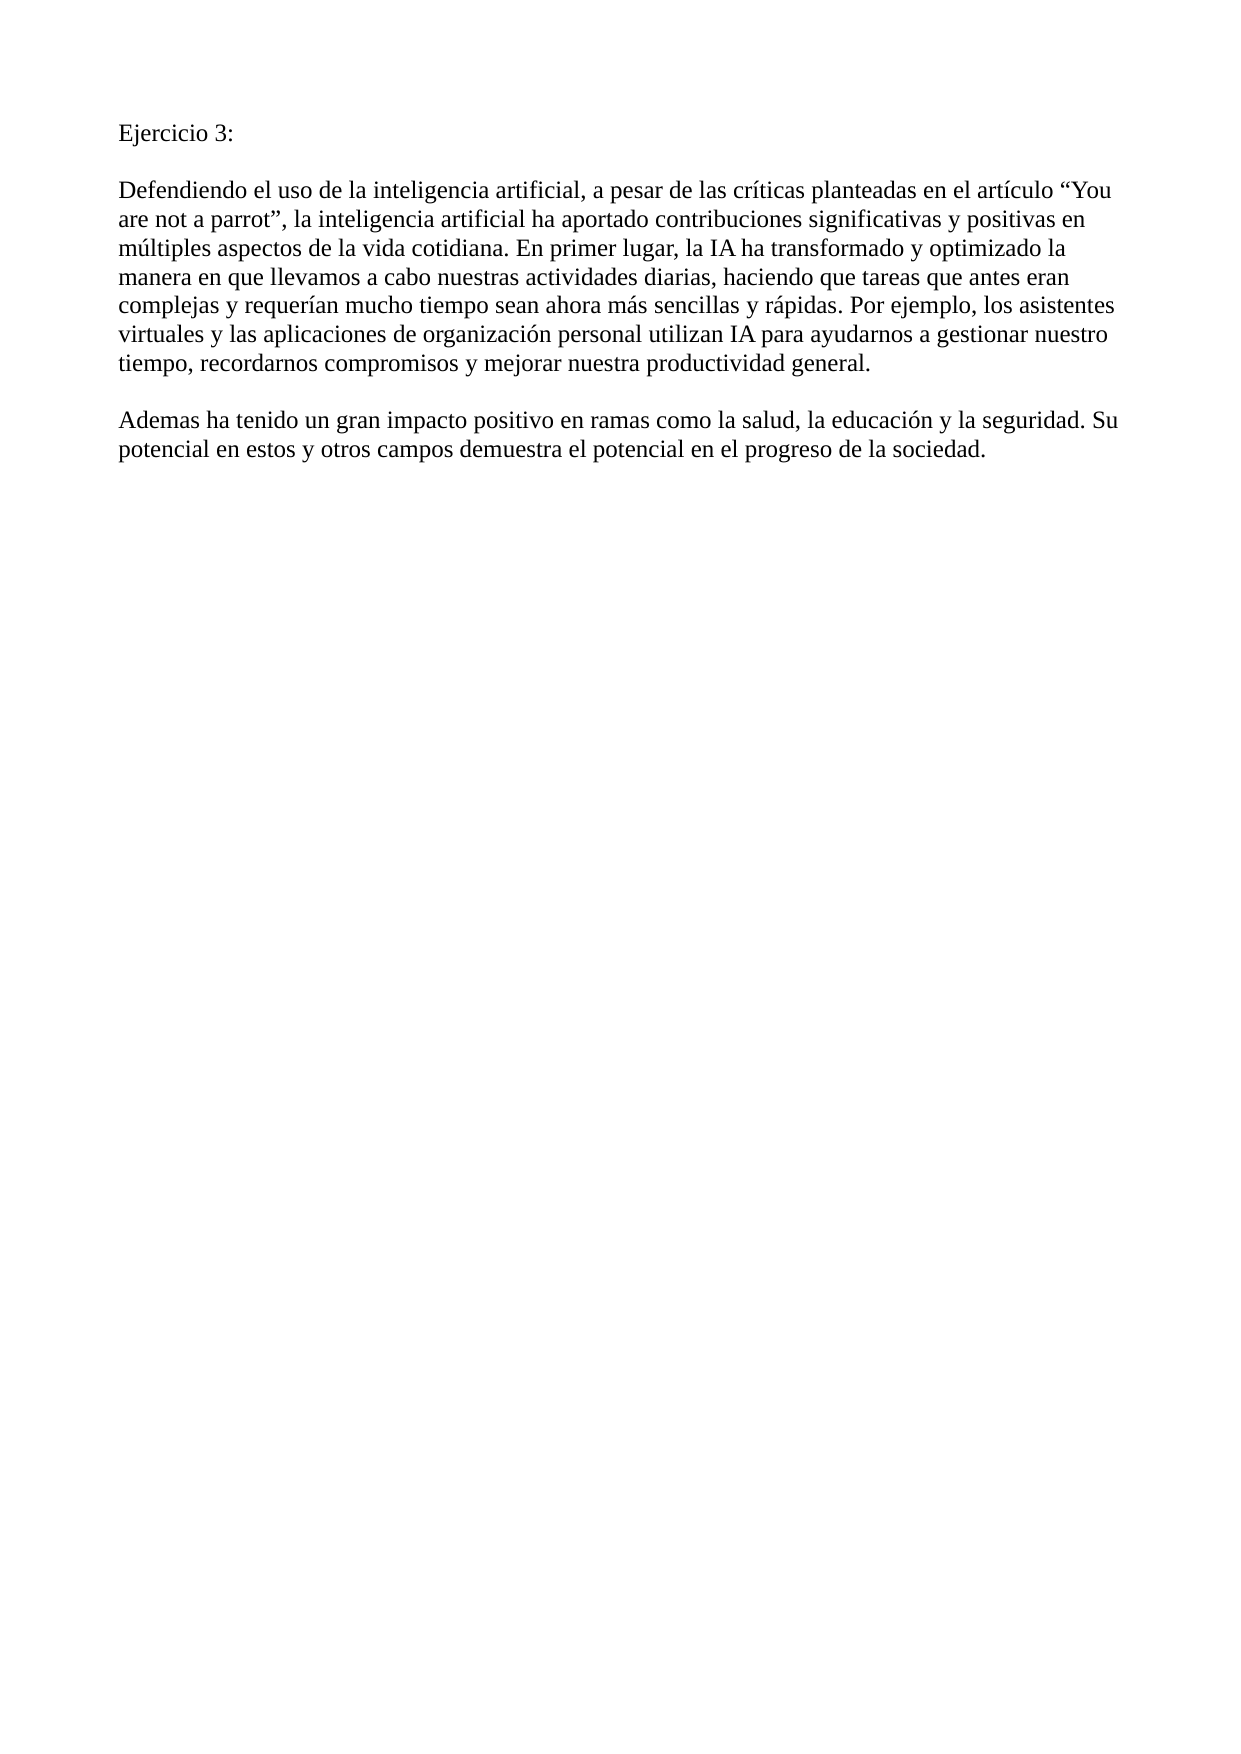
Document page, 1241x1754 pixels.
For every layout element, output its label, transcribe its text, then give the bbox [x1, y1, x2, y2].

text Defendiendo el uso de la inteligencia artificial, a pesar de las críticas planteadas en el artículo “You are not a parrot”, la inteligencia artificial ha aportado contribuciones significativas y positivas en múltiples aspectos de la vida cotidiana. En primer lugar, la IA ha transformado y optimizado la manera en que llevamos a cabo nuestras actividades diarias, haciendo que tareas que antes eran complejas y requerían mucho tiempo sean ahora más sencillas y rápidas. Por ejemplo, los asistentes virtuales y las aplicaciones de organización personal utilizan IA para ayudarnos a gestionar nuestro tiempo, recordarnos compromisos y mejorar nuestra productividad general. [118, 176, 1122, 377]
text Ejercicio 3: [118, 118, 1122, 147]
text Ademas ha tenido un gran impacto positivo en ramas como la salud, la educación y la seguridad. Su potencial en estos y otros campos demuestra el potencial en el progreso de la sociedad. [118, 406, 1122, 463]
